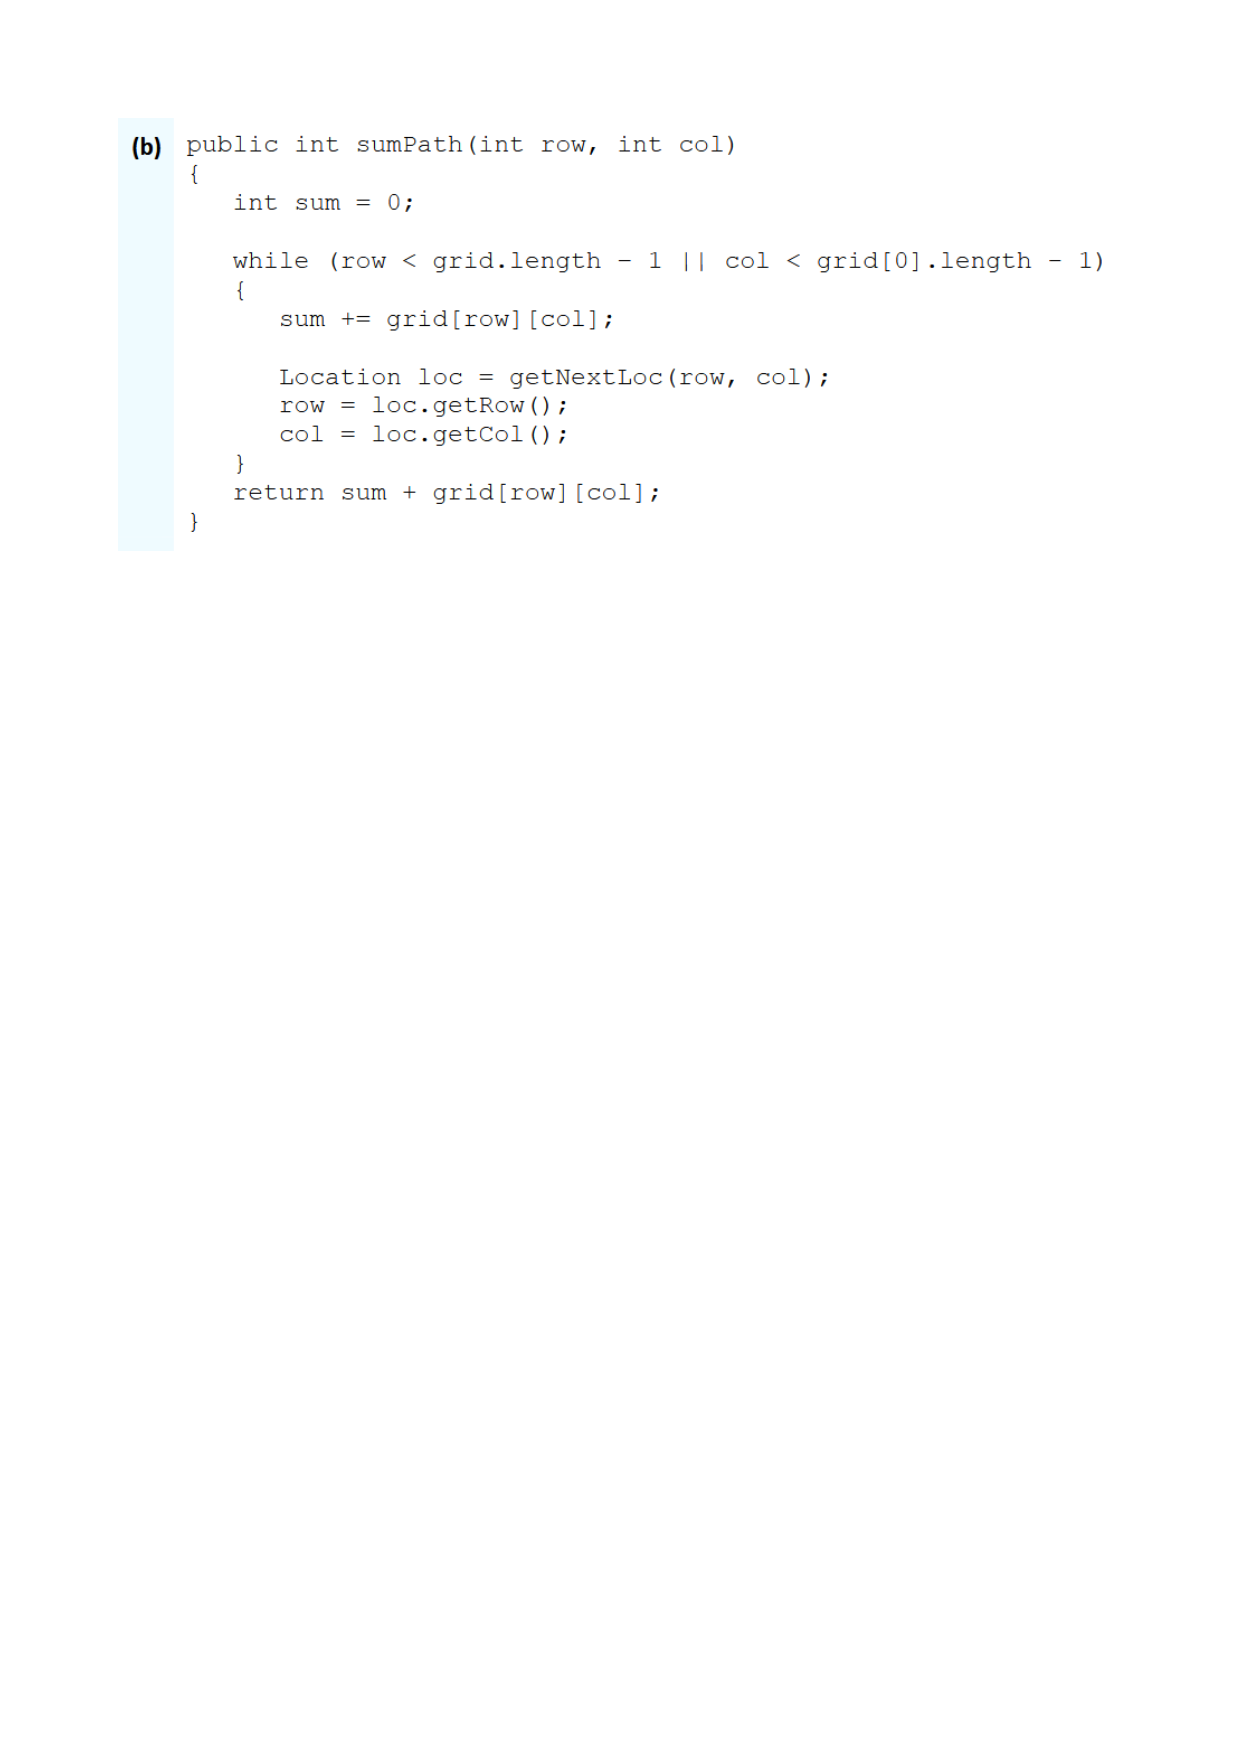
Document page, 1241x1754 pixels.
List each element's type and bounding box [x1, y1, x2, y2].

picture [118, 118, 1123, 551]
